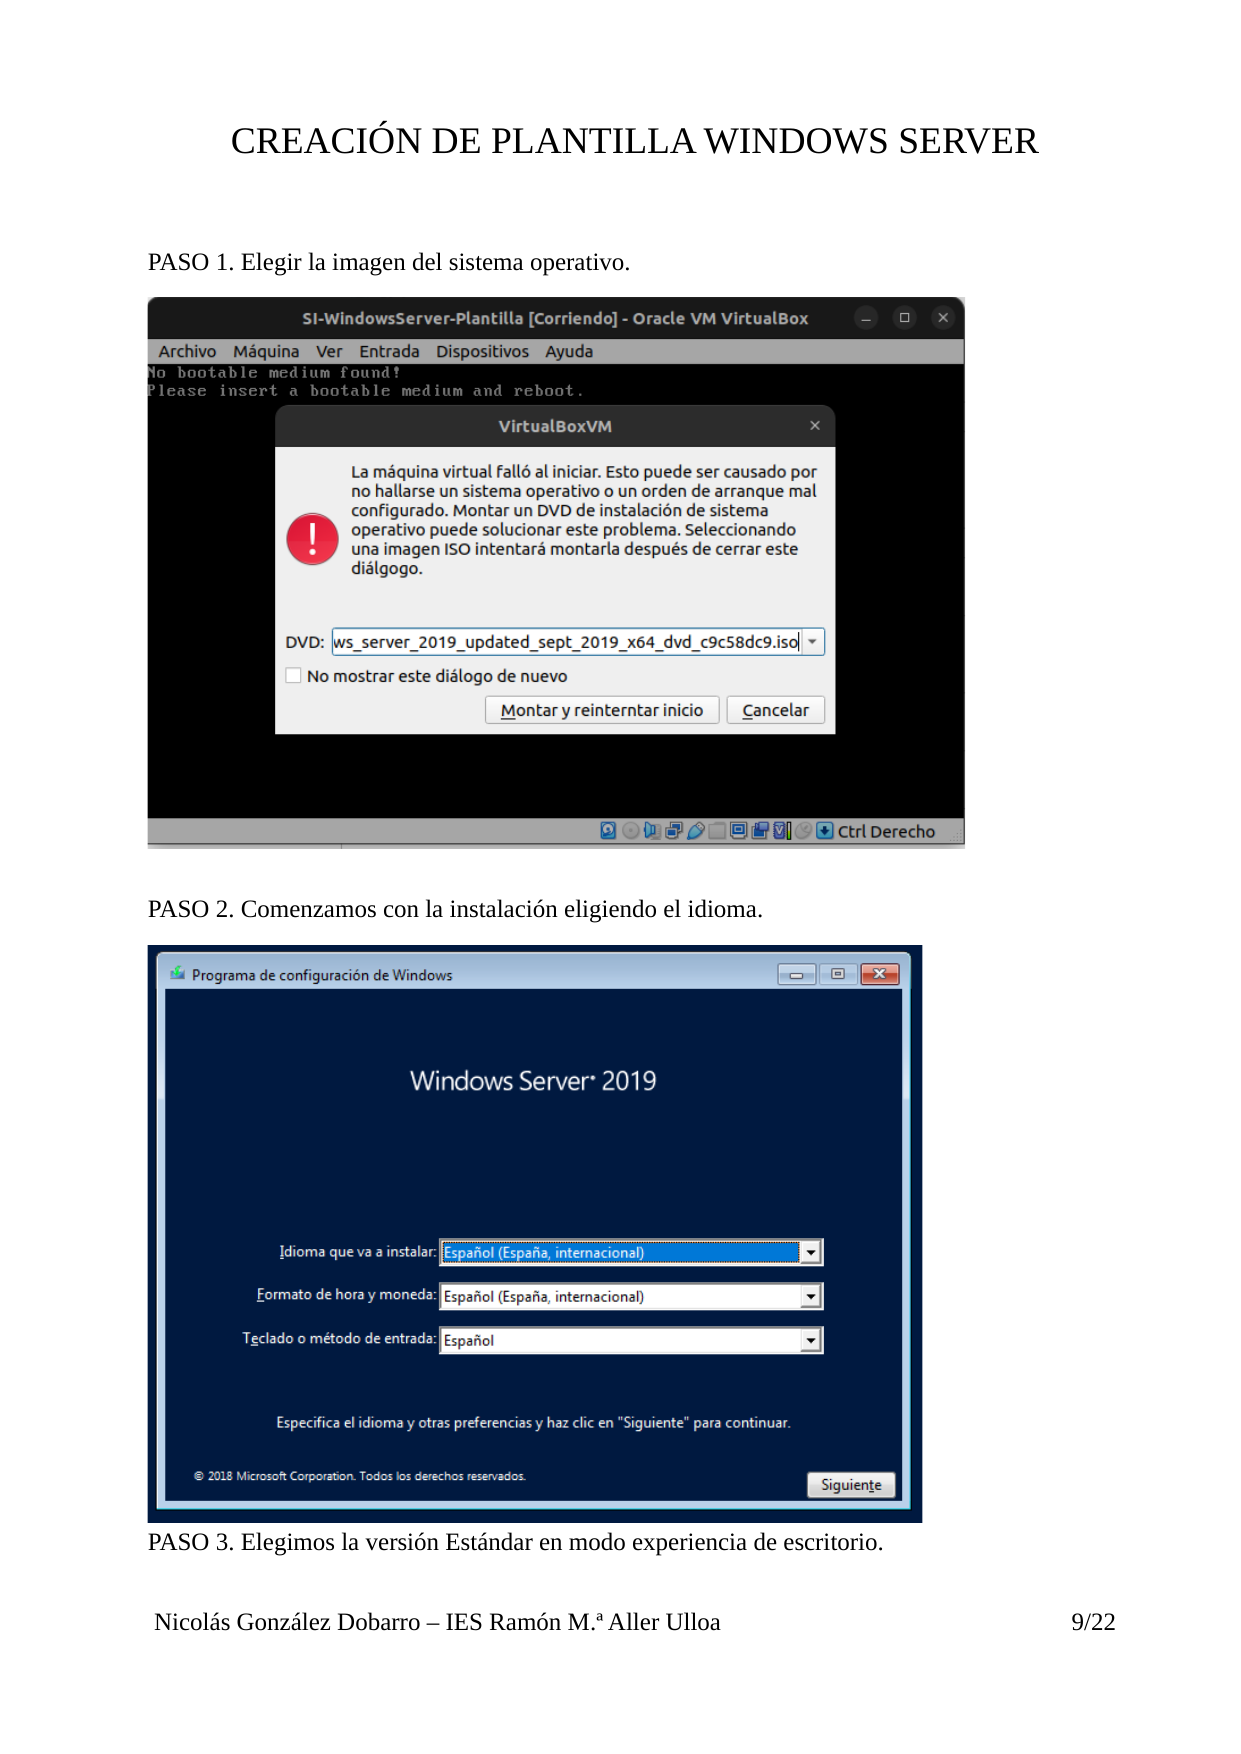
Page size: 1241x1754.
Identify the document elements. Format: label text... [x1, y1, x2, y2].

text PASO 1. Elegir la imagen del sistema operativo. [148, 247, 1122, 276]
picture [147, 945, 923, 1523]
text PASO 2. Comenzamos con la instalación eligiendo el idioma. [148, 377, 1122, 923]
text CREACIÓN DE PLANTILLA WINDOWS SERVER [148, 118, 1122, 161]
text PASO 3. Elegimos la versión Estándar en modo experiencia de escritorio. [148, 1527, 1122, 1556]
picture [147, 297, 966, 849]
